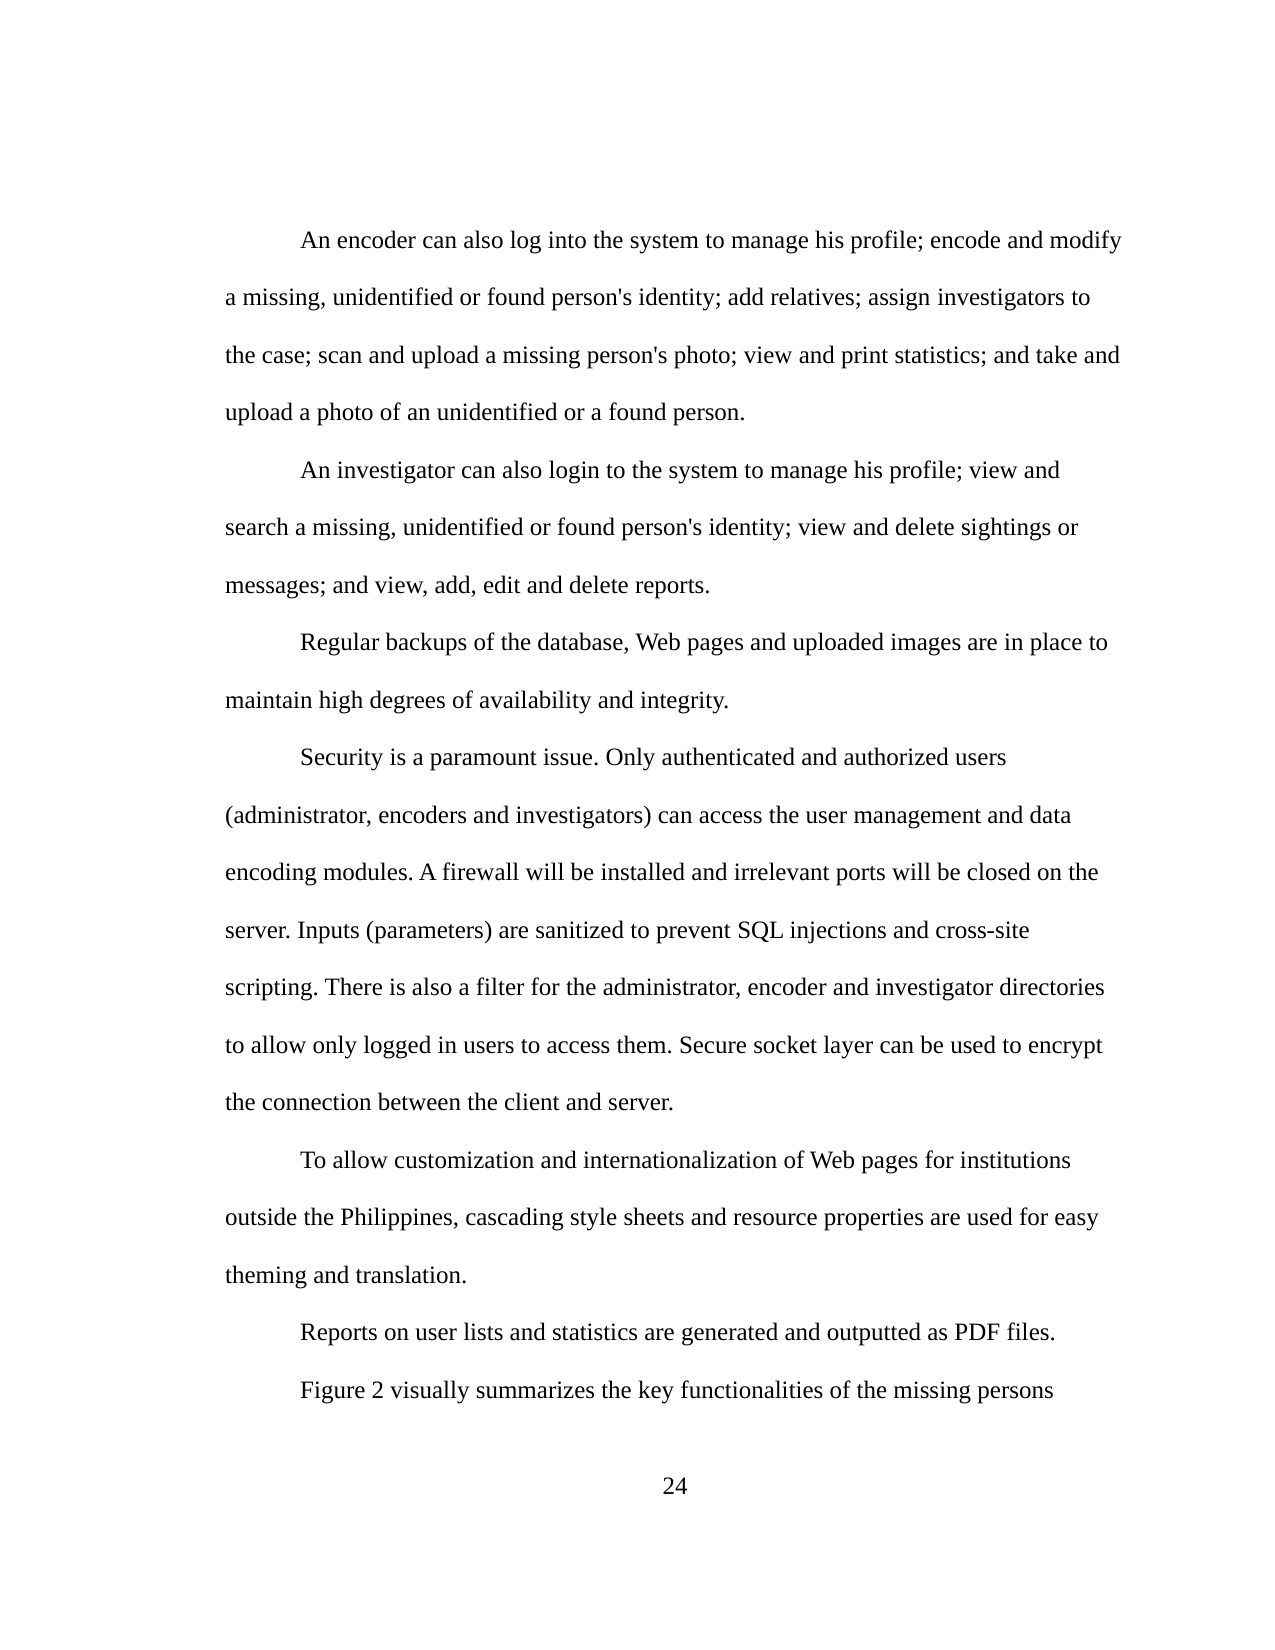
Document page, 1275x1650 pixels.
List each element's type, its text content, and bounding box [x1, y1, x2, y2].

text Security is a paramount issue. Only authenticated and authorized users (administrator, encoders and investigators) can access the user management and data encoding modules. A firewall will be installed and irrelevant ports will be closed on the server. Inputs (parameters) are sanitized to prevent SQL injections and cross-site scripting. There is also a filter for the administrator, encoder and investigator directories to allow only logged in users to access them. Secure socket layer can be used to encrypt the connection between the client and server. [225, 742, 1125, 1116]
text An encoder can also log into the system to manage his profile; encode and modify a missing, unidentified or found person's identity; add relatives; assign investigators to the case; scan and upload a missing person's photo; view and print statistics; and take and upload a photo of an unidentified or a found person. [225, 225, 1125, 426]
text Regular backups of the database, Web pages and uploaded images are in place to maintain high degrees of availability and integrity. [225, 627, 1125, 714]
text Reports on user lists and statistics are generated and outputted as PDF files. [225, 1317, 1125, 1346]
text Figure 2 visually summarizes the key functionalities of the missing persons [225, 1375, 1125, 1404]
text An investigator can also login to the system to manage his profile; view and search a missing, unidentified or found person's identity; view and delete sightings or messages; and view, add, edit and delete reports. [225, 455, 1125, 599]
text To allow customization and internationalization of Web pages for institutions outside the Philippines, cascading style sheets and resource properties are used for easy theming and translation. [225, 1145, 1125, 1289]
